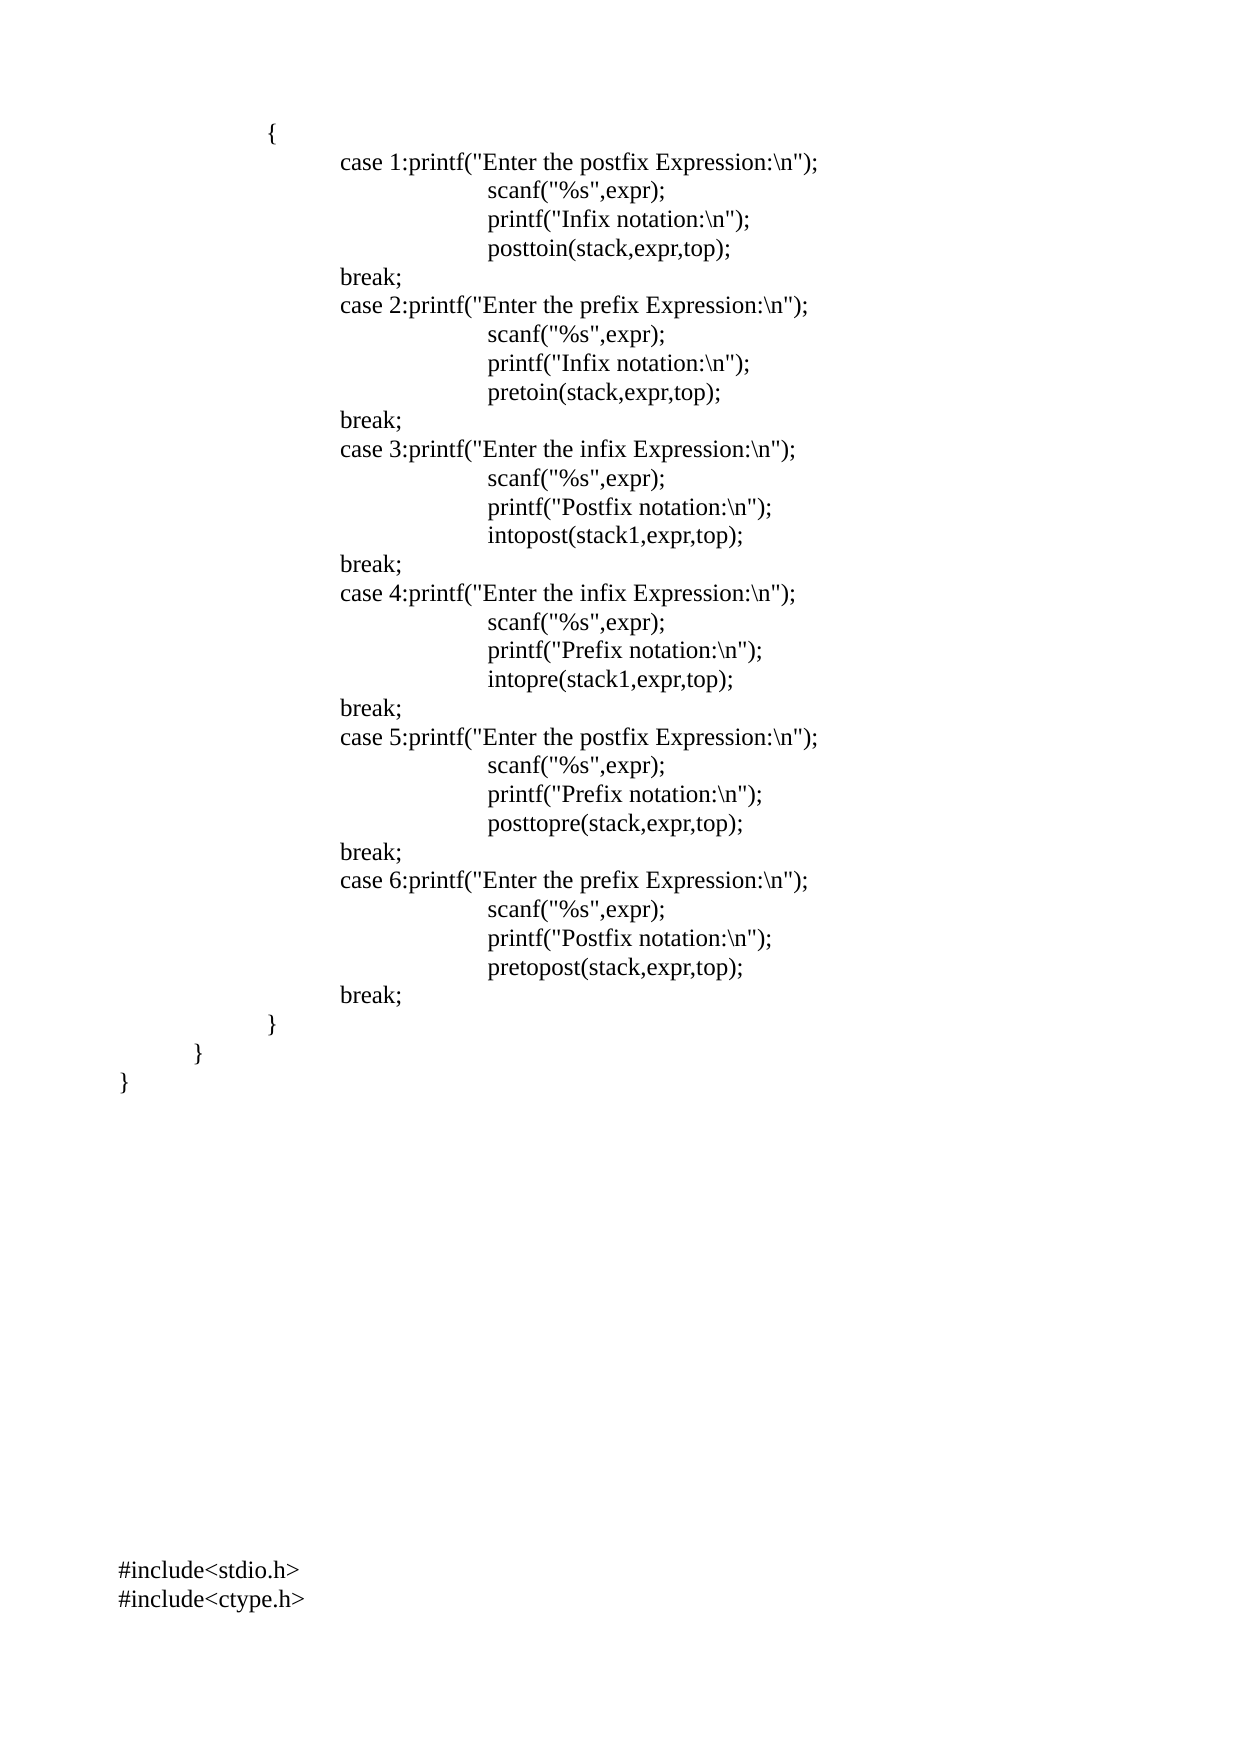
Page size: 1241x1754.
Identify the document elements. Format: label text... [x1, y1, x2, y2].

text scanf("%s",expr); [118, 319, 1122, 348]
text scanf("%s",expr); [118, 751, 1122, 779]
text break; [118, 981, 1122, 1009]
text posttoin(stack,expr,top); [118, 233, 1122, 262]
text pretoin(stack,expr,top); [118, 377, 1122, 406]
text case 1:printf("Enter the postfix Expression:\n"); [118, 147, 1122, 176]
text printf("Infix notation:\n"); [118, 348, 1122, 377]
text break; [118, 837, 1122, 866]
text { [118, 118, 1122, 147]
text posttopre(stack,expr,top); [118, 808, 1122, 837]
text printf("Infix notation:\n"); [118, 204, 1122, 233]
text scanf("%s",expr); [118, 607, 1122, 636]
text printf("Postfix notation:\n"); [118, 492, 1122, 521]
text case 6:printf("Enter the prefix Expression:\n"); [118, 866, 1122, 894]
text #include<stdio.h> [118, 1556, 1122, 1584]
text } [118, 1067, 1122, 1096]
text break; [118, 406, 1122, 434]
text printf("Prefix notation:\n"); [118, 779, 1122, 808]
text scanf("%s",expr); [118, 176, 1122, 204]
text case 2:printf("Enter the prefix Expression:\n"); [118, 291, 1122, 319]
text pretopost(stack,expr,top); [118, 952, 1122, 981]
text break; [118, 262, 1122, 291]
text #include<ctype.h> [118, 1584, 1122, 1613]
text break; [118, 693, 1122, 722]
text break; [118, 549, 1122, 578]
text printf("Prefix notation:\n"); [118, 636, 1122, 664]
text scanf("%s",expr); [118, 463, 1122, 492]
text intopost(stack1,expr,top); [118, 521, 1122, 549]
text case 5:printf("Enter the postfix Expression:\n"); [118, 722, 1122, 751]
text } [118, 1038, 1122, 1067]
text case 4:printf("Enter the infix Expression:\n"); [118, 578, 1122, 607]
text case 3:printf("Enter the infix Expression:\n"); [118, 434, 1122, 463]
text printf("Postfix notation:\n"); [118, 923, 1122, 952]
text scanf("%s",expr); [118, 894, 1122, 923]
text intopre(stack1,expr,top); [118, 664, 1122, 693]
text } [118, 1009, 1122, 1038]
